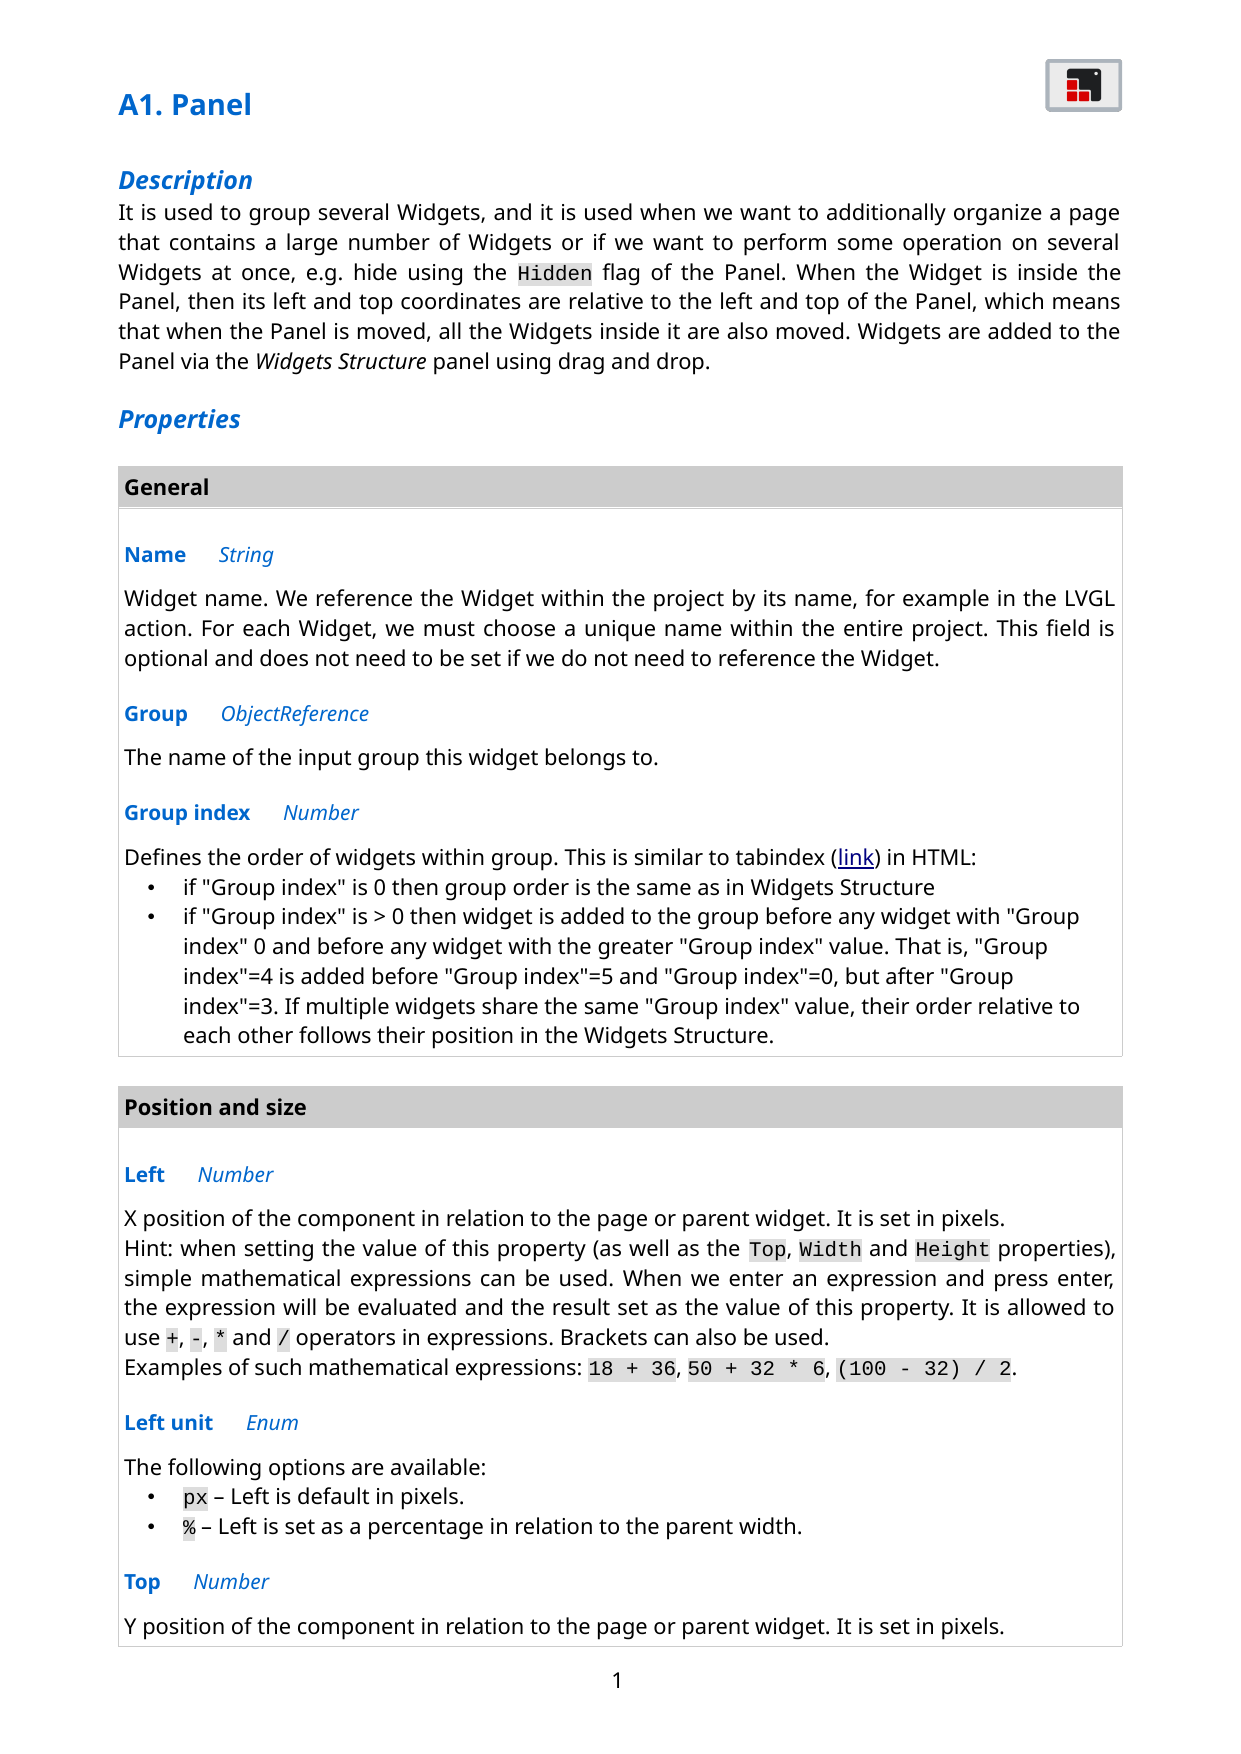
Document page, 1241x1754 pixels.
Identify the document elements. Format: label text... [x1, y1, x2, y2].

picture [1045, 59, 1123, 112]
text It is used to group several Widgets, and it is used when we want to additionally organize a page that contains a large number of Widgets or if we want to perform some operation on several Widgets at once, e.g. hide using the Hidden flag of the Panel. When the Widget is inside the Panel, then its left and top coordinates are relative to the left and top of the Panel, which means that when the Panel is moved, all the Widgets inside it are also moved. Widgets are added to the Panel via the Widgets Structure panel using drag and drop. [118, 197, 1122, 376]
table_header Position and size [119, 1087, 1122, 1127]
table_header General [119, 467, 1122, 507]
table_cell Left Number X position of the component in relation to the page or parent widget. It is set in pixels. Hint: when setting the value of this property (as well as the Top, Width and Height properties), simple mathematical expressions can be used. When we enter an expression and press enter, the expression will be evaluated and the result set as the value of this property. It is allowed to use +, -, * and / operators in expressions. Brackets can also be used. Examples of such mathematical expressions: 18 + 36, 50 + 32 * 6, (100 - 32) / 2. Left unit Enum The following options are available: px – Left is default in pixels. % – Left is set as a percentage in relation to the parent width. Top Number Y position of the component in relation to the page or parent widget. It is set in pixels. [119, 1128, 1122, 1646]
subtitle Panel [118, 84, 1122, 124]
subtitle Description [118, 163, 1122, 197]
table_cell Name String Widget name. We reference the Widget within the project by its name, for example in the LVGL action. For each Widget, we must choose a unique name within the entire project. This field is optional and does not need to be set if we do not need to reference the Widget. Group ObjectReference The name of the input group this widget belongs to. Group index Number Defines the order of widgets within group. This is similar to tabindex (link) in HTML: if "Group index" is 0 then group order is the same as in Widgets Structure if "Group index" is > 0 then widget is added to the group before any widget with "Group index" 0 and before any widget with the greater "Group index" value. That is, "Group index"=4 is added before "Group index"=5 and "Group index"=0, but after "Group index"=3. If multiple widgets share the same "Group index" value, their order relative to each other follows their position in the Widgets Structure. [119, 509, 1122, 1056]
subtitle Properties [118, 402, 1122, 436]
